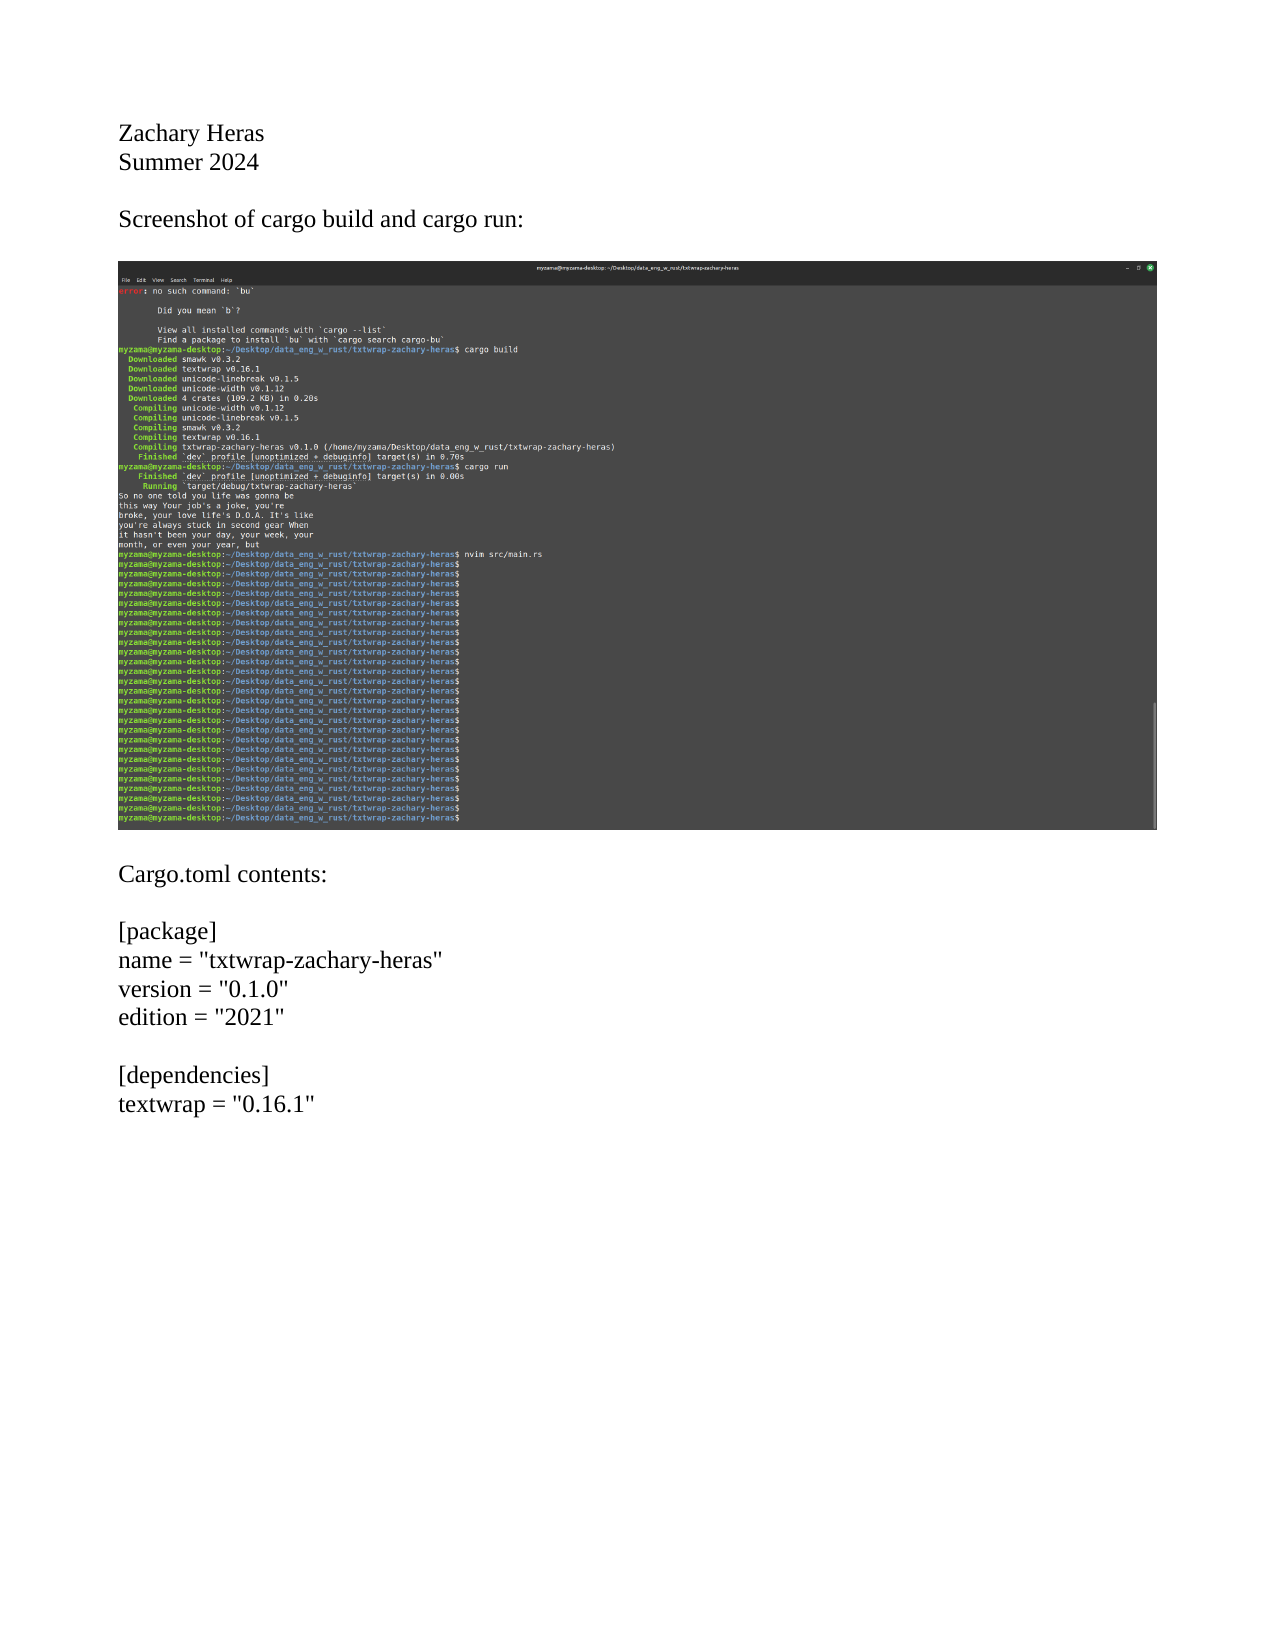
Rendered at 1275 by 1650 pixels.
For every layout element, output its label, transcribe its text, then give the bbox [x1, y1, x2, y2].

text Cargo.toml contents: [118, 859, 1157, 887]
text name = "txtwrap-zachary-heras" [118, 945, 1157, 974]
text version = "0.1.0" [118, 974, 1157, 1002]
text Summer 2024 [118, 147, 1157, 176]
text edition = "2021" [118, 1002, 1157, 1031]
text textwrap = "0.16.1" [118, 1089, 1157, 1117]
text Screenshot of cargo build and cargo run: [118, 204, 1157, 233]
text [package] [118, 916, 1157, 945]
picture [118, 261, 1157, 830]
text Zachary Heras [118, 118, 1157, 147]
text [dependencies] [118, 1060, 1157, 1089]
